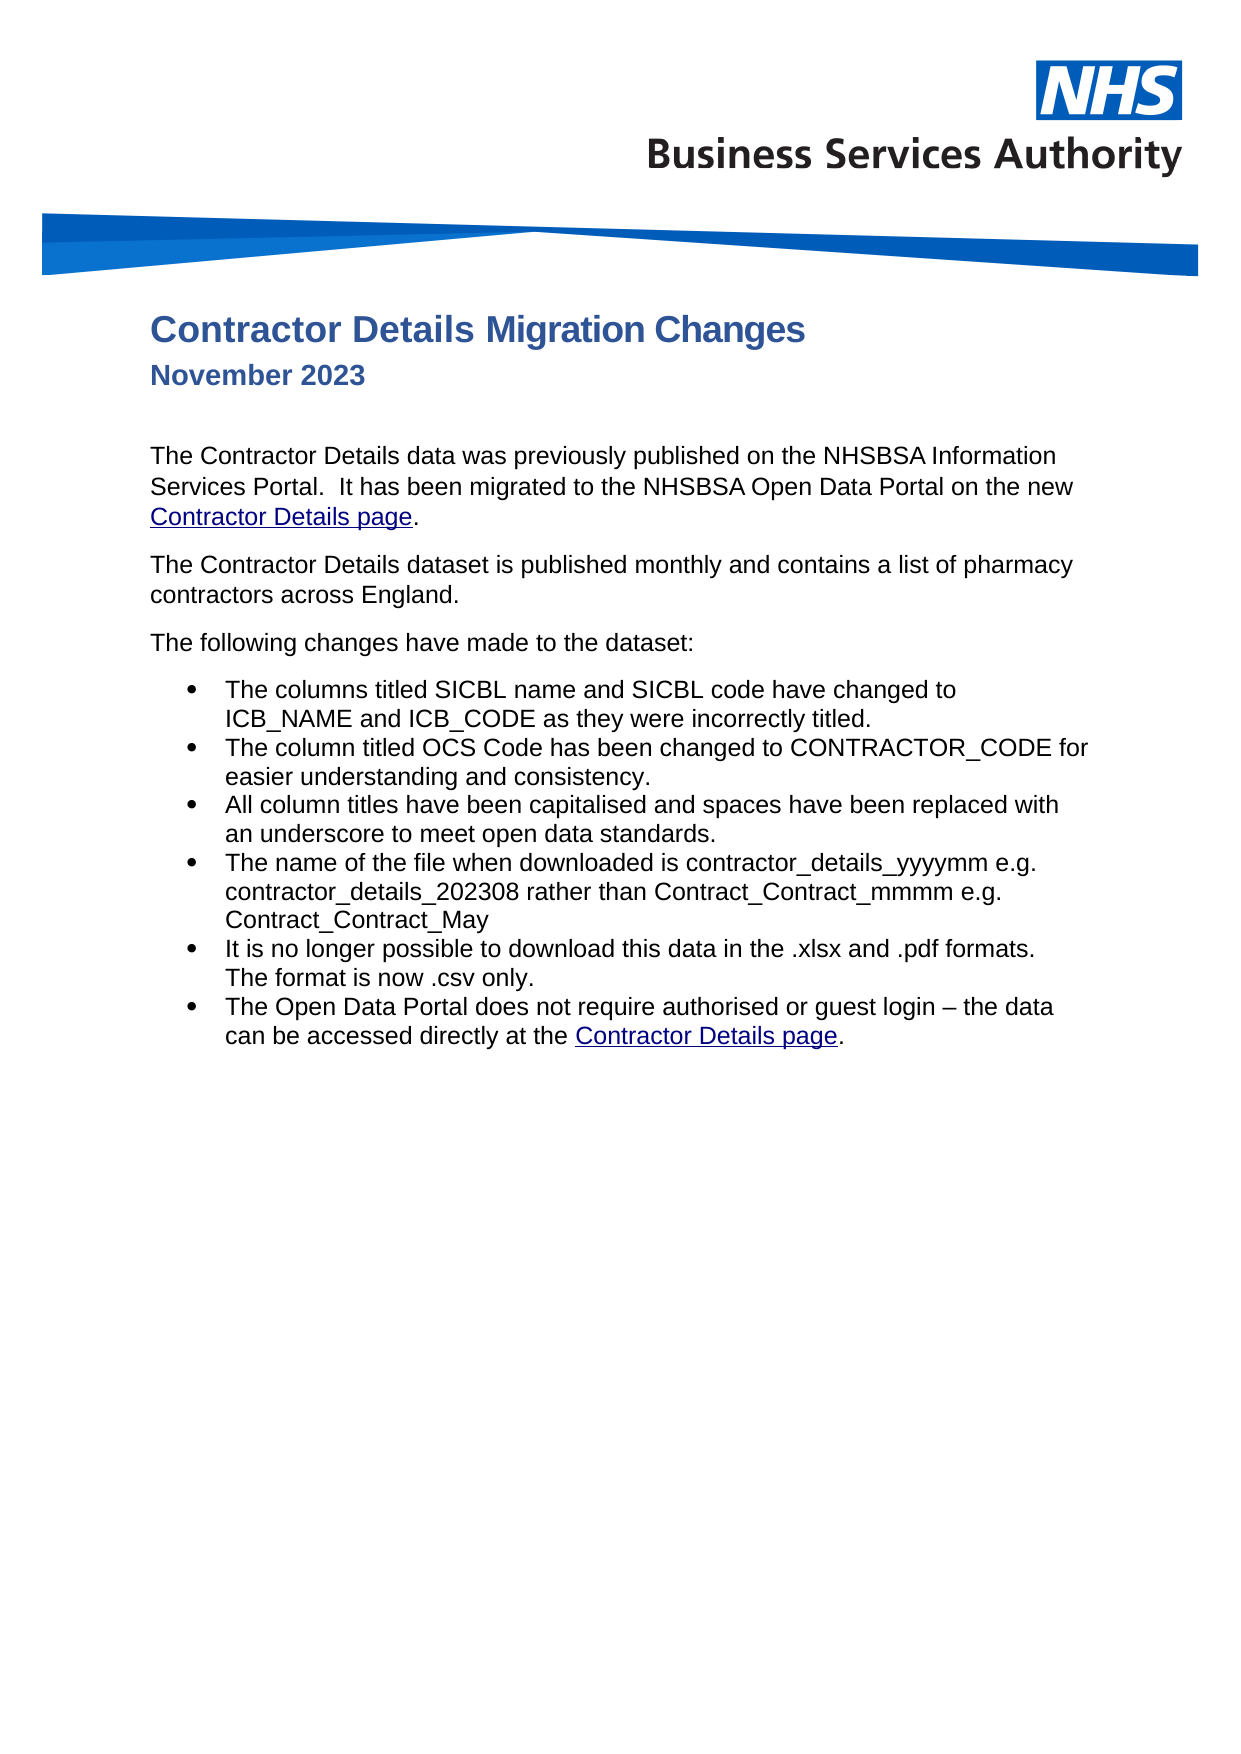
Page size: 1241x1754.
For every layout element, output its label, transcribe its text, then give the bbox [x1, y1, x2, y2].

text The Contractor Details data was previously published on the NHSBSA Information Services Portal. It has been migrated to the NHSBSA Open Data Portal on the new Contractor Details page. [150, 441, 1090, 531]
subtitle [150, 180, 1090, 239]
list All column titles have been capitalised and spaces have been replaced with an underscore to meet open data standards. [187, 790, 1090, 848]
list The columns titled SICBL name and SICBL code have changed to ICB_NAME and ICB_CODE as they were incorrectly titled. [187, 675, 1090, 733]
list It is no longer possible to download this data in the .xlsx and .pdf formats. The format is now .csv only. [187, 934, 1090, 992]
subtitle November 2023 [150, 357, 1090, 391]
subtitle [150, 175, 1090, 207]
list The column titled OCS Code has been changed to CONTRACTOR_CODE for easier understanding and consistency. [187, 733, 1090, 790]
list The name of the file when downloaded is contractor_details_yyyymm e.g. contractor_details_202308 rather than Contract_Contract_mmmm e.g. Contract_Contract_May [187, 848, 1090, 934]
text The Contractor Details dataset is published monthly and contains a list of pharmacy contractors across England. [150, 549, 1090, 609]
subtitle Contractor Details Migration Changes [150, 276, 1090, 350]
text The following changes have made to the dataset: [150, 628, 1090, 656]
list The Open Data Portal does not require authorised or guest login – the data can be accessed directly at the Contractor Details page. [187, 992, 1090, 1049]
